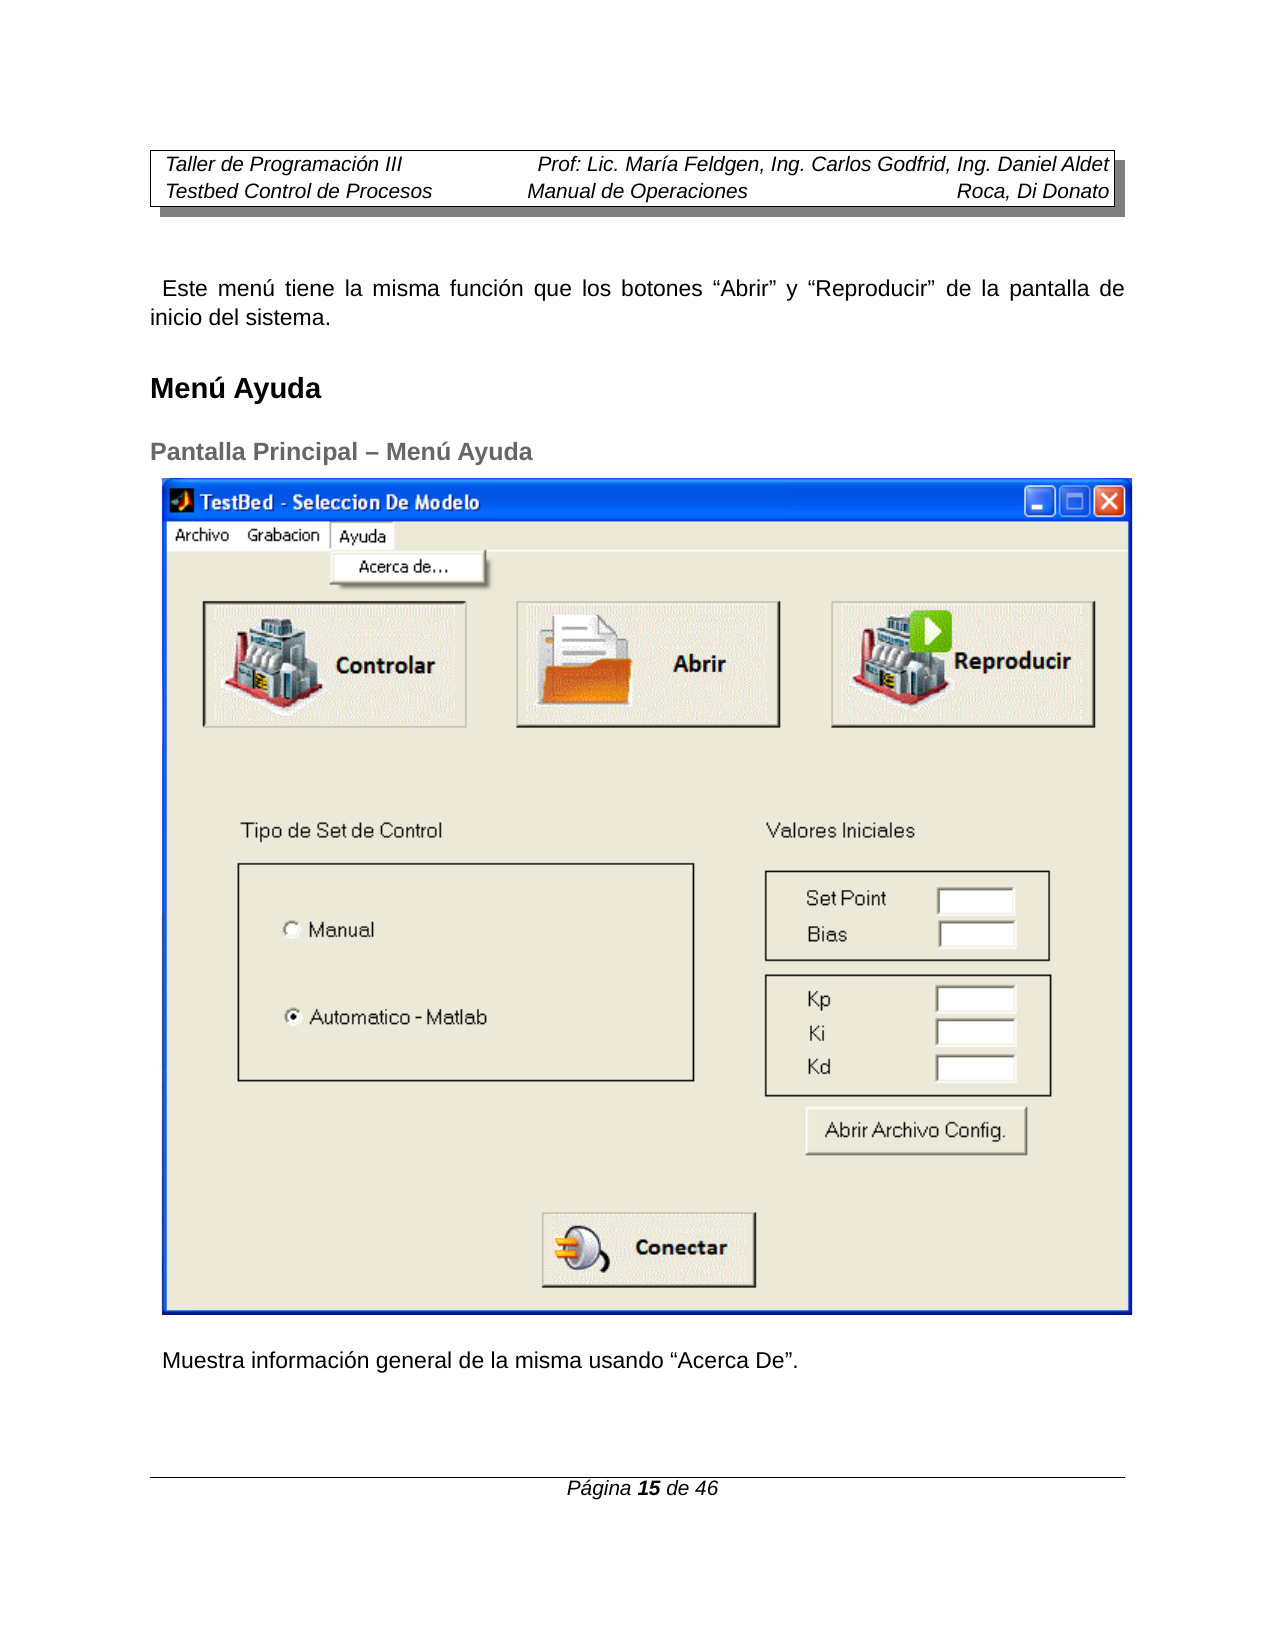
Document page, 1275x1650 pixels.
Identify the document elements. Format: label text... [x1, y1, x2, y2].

subtitle Menú Ayuda [150, 372, 1125, 404]
text Este menú tiene la misma función que los botones “Abrir” y “Reproducir” de la pantalla de inicio del sistema. [150, 275, 1125, 330]
picture [161, 478, 1133, 1315]
subtitle Pantalla Principal – Menú Ayuda [150, 438, 1125, 466]
text Muestra información general de la misma usando “Acerca De”. [150, 1348, 1125, 1373]
